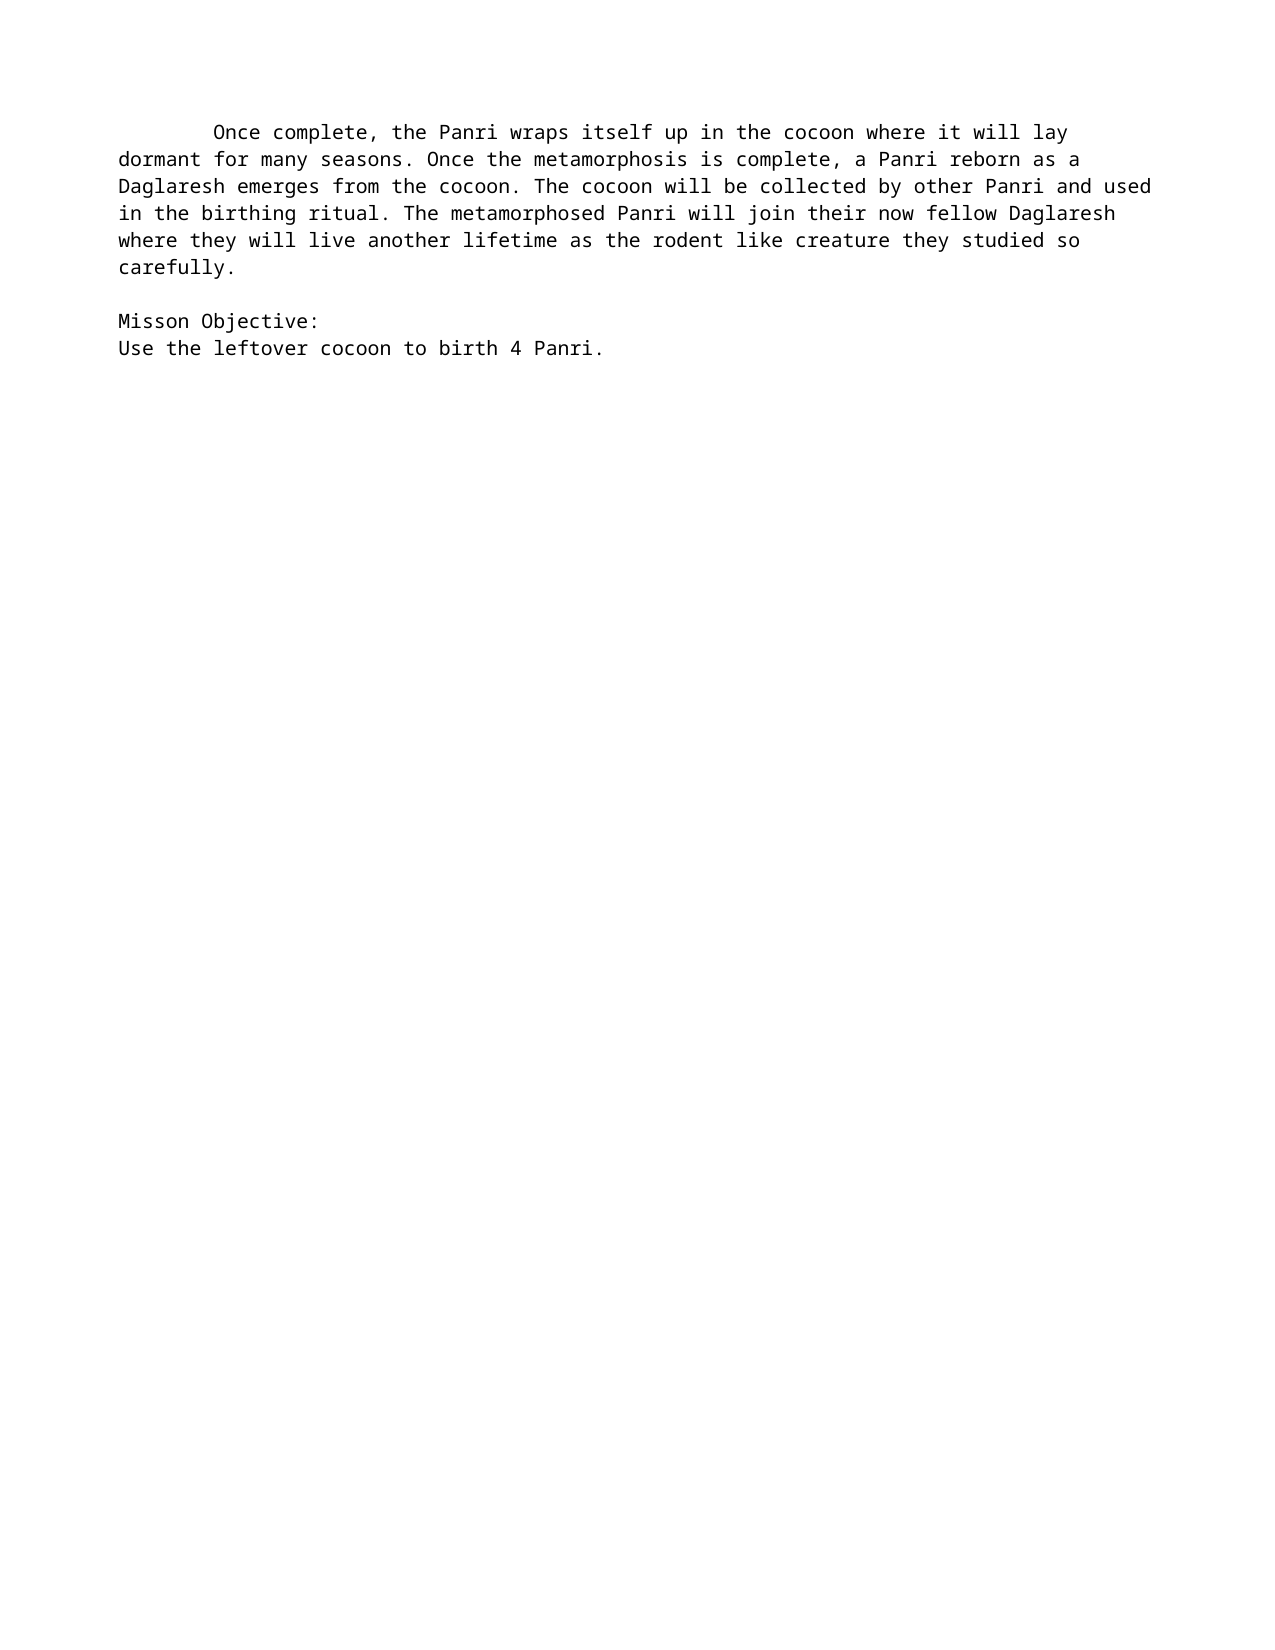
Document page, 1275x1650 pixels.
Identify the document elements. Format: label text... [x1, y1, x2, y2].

text Misson Objective: [118, 307, 1157, 334]
text Use the leftover cocoon to birth 4 Panri. [118, 334, 1157, 361]
text Once complete, the Panri wraps itself up in the cocoon where it will lay dormant for many seasons. Once the metamorphosis is complete, a Panri reborn as a Daglaresh emerges from the cocoon. The cocoon will be collected by other Panri and used in the birthing ritual. The metamorphosed Panri will join their now fellow Daglaresh where they will live another lifetime as the rodent like creature they studied so carefully. [118, 118, 1157, 280]
